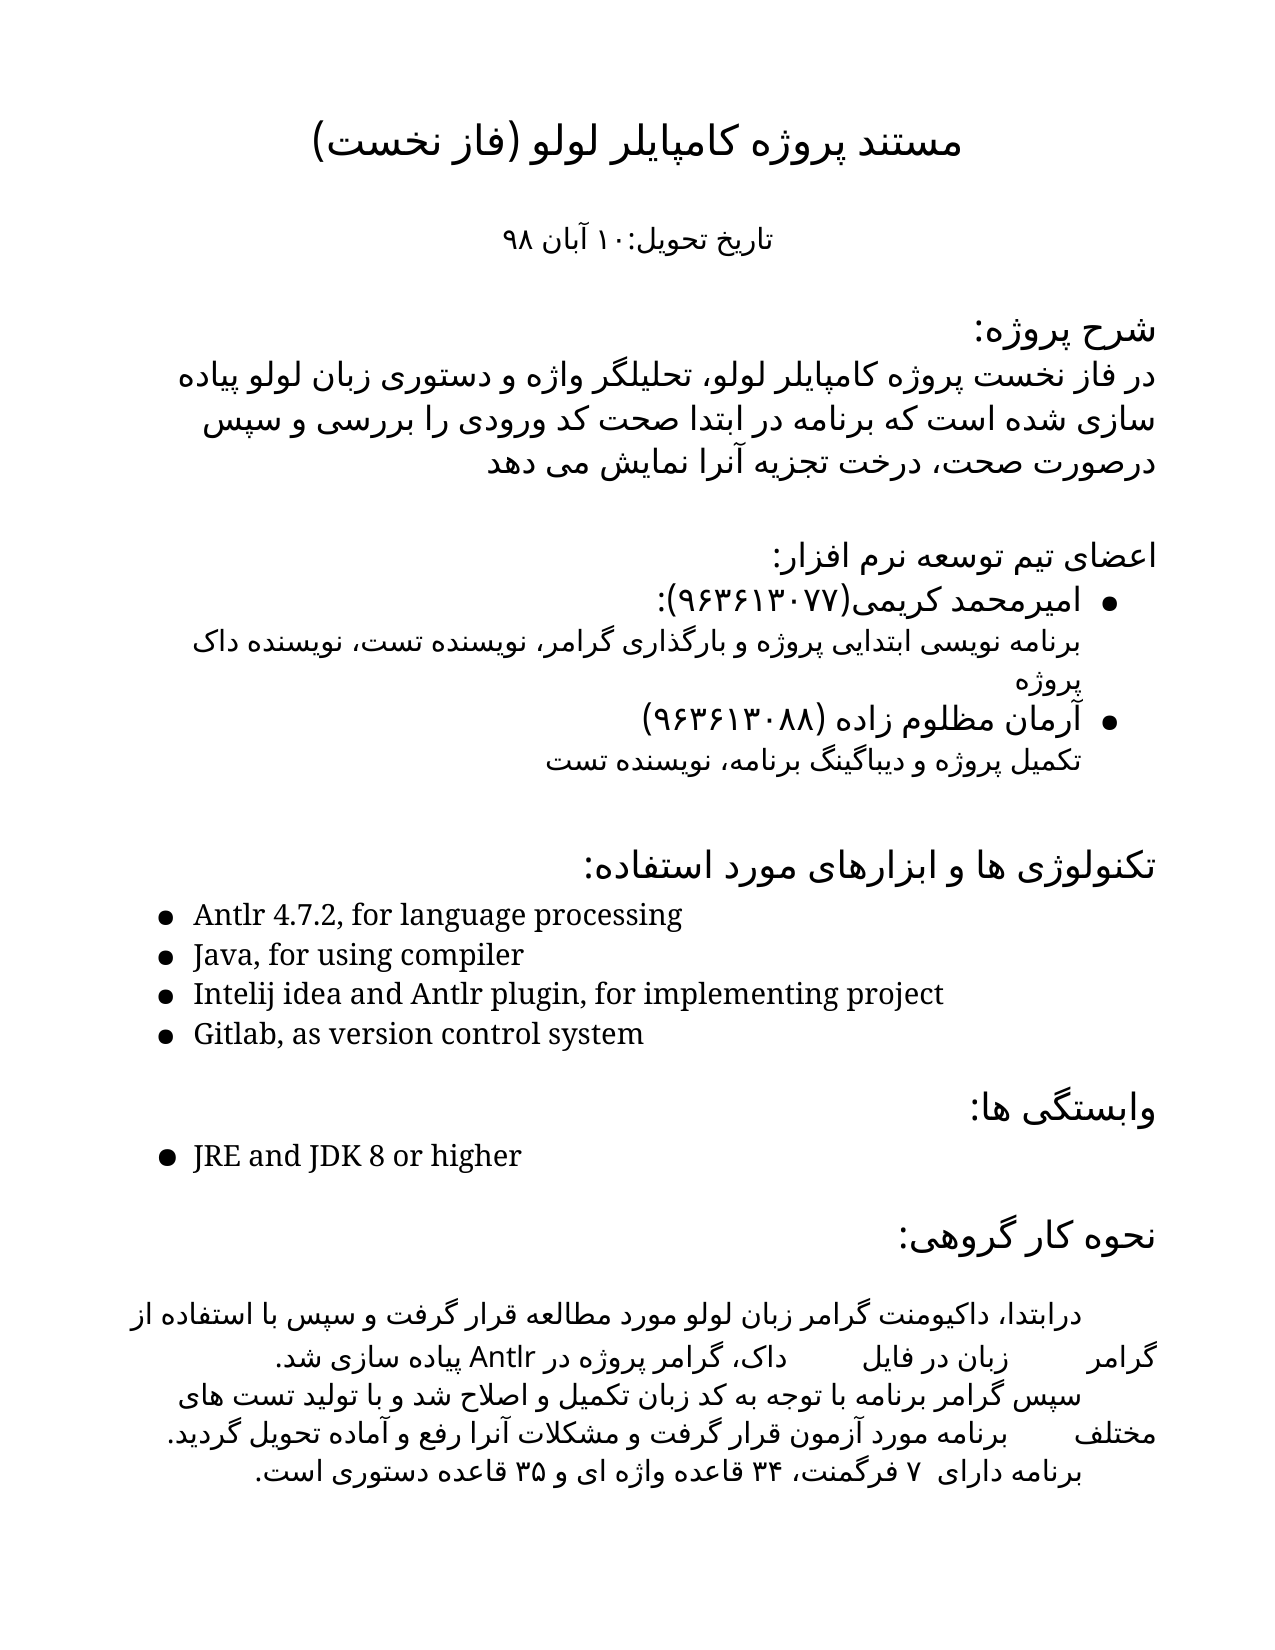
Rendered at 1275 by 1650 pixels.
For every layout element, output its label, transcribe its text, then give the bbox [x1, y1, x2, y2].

list Gitlab, as version control system [156, 1013, 1157, 1053]
text وابستگی ها: [118, 1087, 1157, 1136]
text سپس گرامر برنامه با توجه به کد زبان تکمیل و اصلاح شد و با تولید تست های مختلف برنامه مورد آزمون قرار گرفت و مشکلات آنرا رفع و آماده تحویل گردید. [118, 1379, 1157, 1455]
list Intelij idea and Antlr plugin, for implementing project [156, 973, 1157, 1013]
text نحوه کار گروهی: [118, 1215, 1157, 1264]
list Antlr 4.7.2, for language processing [156, 894, 1157, 934]
text در فاز نخست پروژه کامپایلر لولو، تحلیلگر واژه و دستوری زبان لولو پیاده سازی شده است که برنامه در ابتدا صحت کد ورودی را بررسی و سپس درصورت صحت، درخت تجزیه آنرا نمایش می دهد [118, 357, 1157, 487]
text :شرح پروژه [118, 301, 1157, 357]
list JRE and JDK 8 or higher [156, 1136, 1157, 1175]
text تکنولوژی ها و ابزارهای مورد استفاده: [118, 845, 1157, 894]
list Java, for using compiler [156, 934, 1157, 973]
text مستند پروژه کامپایلر لولو (فاز نخست) [118, 118, 1157, 172]
text برنامه دارای ۷ فرگمنت، ۳۴ قاعده واژه ای و ۳۵ قاعده دستوری است. [118, 1455, 1157, 1493]
text :اعضای تیم توسعه نرم افزار [118, 532, 1157, 581]
list آرمان مظلوم زاده (۹۶۳۶۱۳۰۸۸) تکمیل پروژه و دیباگینگ برنامه، نویسنده تست [118, 701, 1119, 816]
list امیرمحمد کریمی‌(۹۶۳۶۱۳۰۷۷): برنامه نویسی ابتدایی پروژه و بارگذاری گرامر، نویسنده تست، نویسنده داک پروژه [118, 581, 1119, 701]
text تاریخ تحویل:۱۰ آبان ۹۸ [118, 223, 1157, 262]
text درابتدا، داکیومنت گرامر زبان لولو مورد مطالعه قرار گرفت و سپس با استفاده از گرامر زبان در فایل داک، گرامر پروژه در Antlr پیاده سازی شد. [118, 1298, 1157, 1379]
